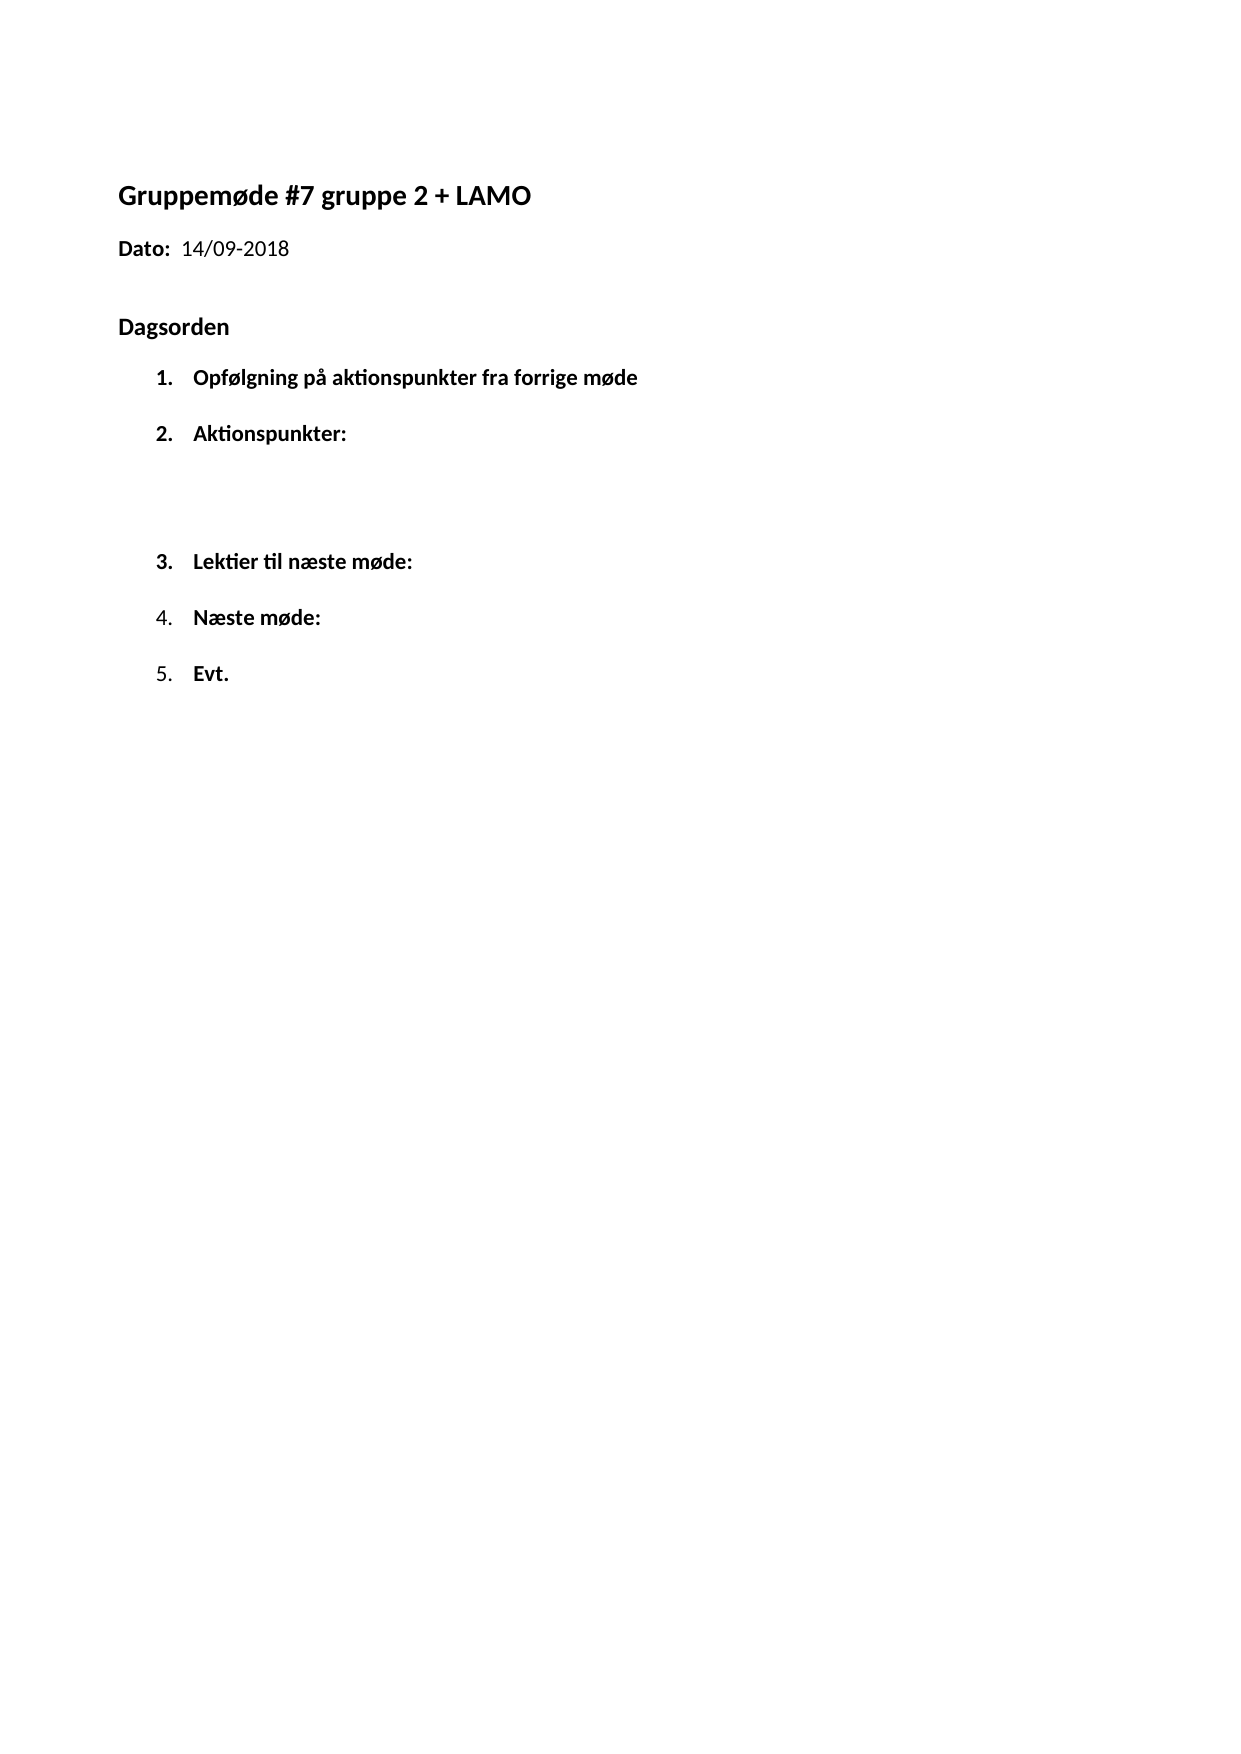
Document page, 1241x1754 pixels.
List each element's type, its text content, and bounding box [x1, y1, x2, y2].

list Opfølgning på aktionspunkter fra forrige møde [156, 363, 1122, 391]
text Gruppemøde #7 gruppe 2 + LAMO [118, 177, 1122, 213]
list Næste møde: [156, 603, 1122, 631]
list Aktionspunkter: [156, 419, 1122, 475]
text Dagsorden [118, 311, 1122, 342]
text Dato: 14/09-2018 [118, 234, 1122, 262]
list Evt. [156, 659, 1122, 687]
list Lektier til næste møde: [156, 547, 1122, 575]
